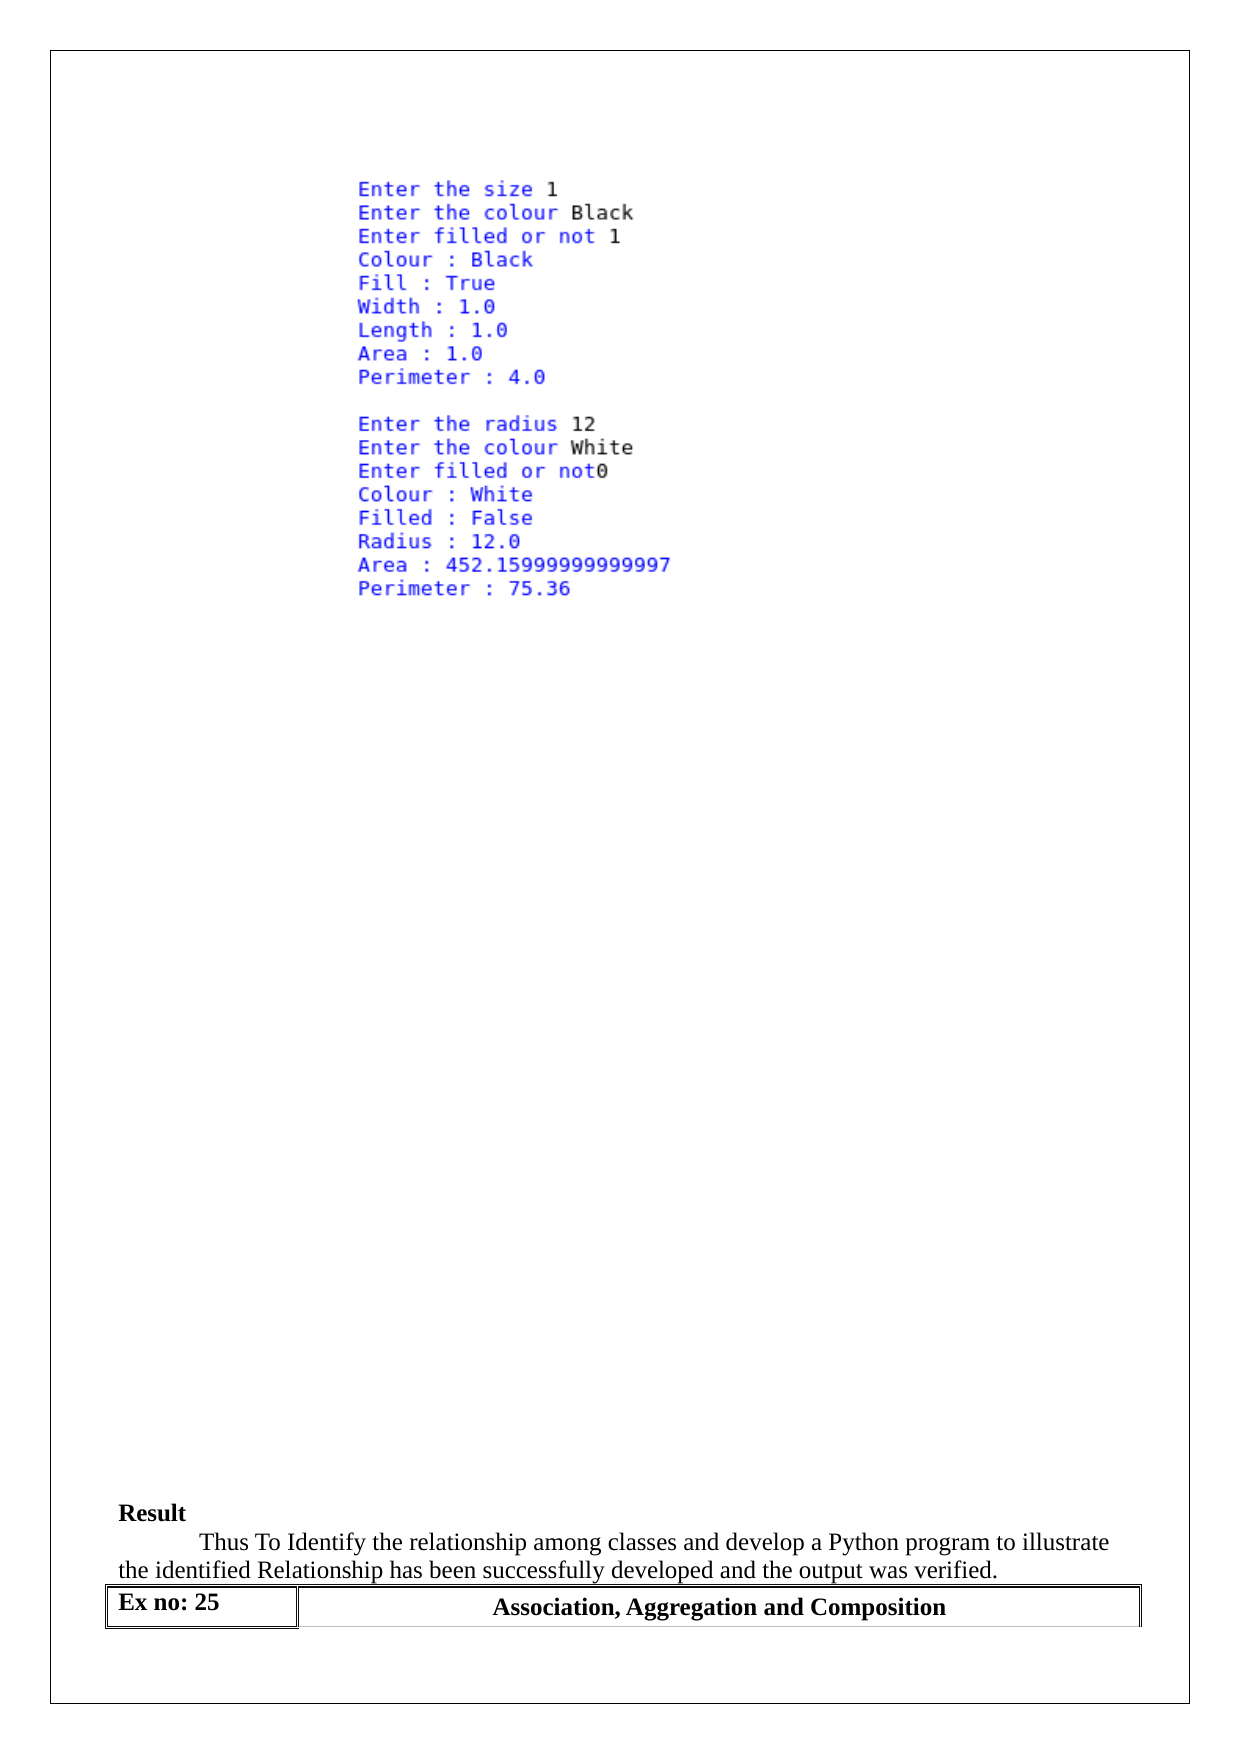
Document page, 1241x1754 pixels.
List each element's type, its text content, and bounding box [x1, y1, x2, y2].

table_header Ex no: 25 [108, 1588, 296, 1626]
text Thus To Identify the relationship among classes and develop a Python program to illustrate the identified Relationship has been successfully developed and the output was verified. [118, 1527, 1122, 1584]
text Result [118, 1498, 1122, 1527]
picture [355, 176, 865, 619]
table_header Association, Aggregation and Composition [299, 1588, 1139, 1626]
